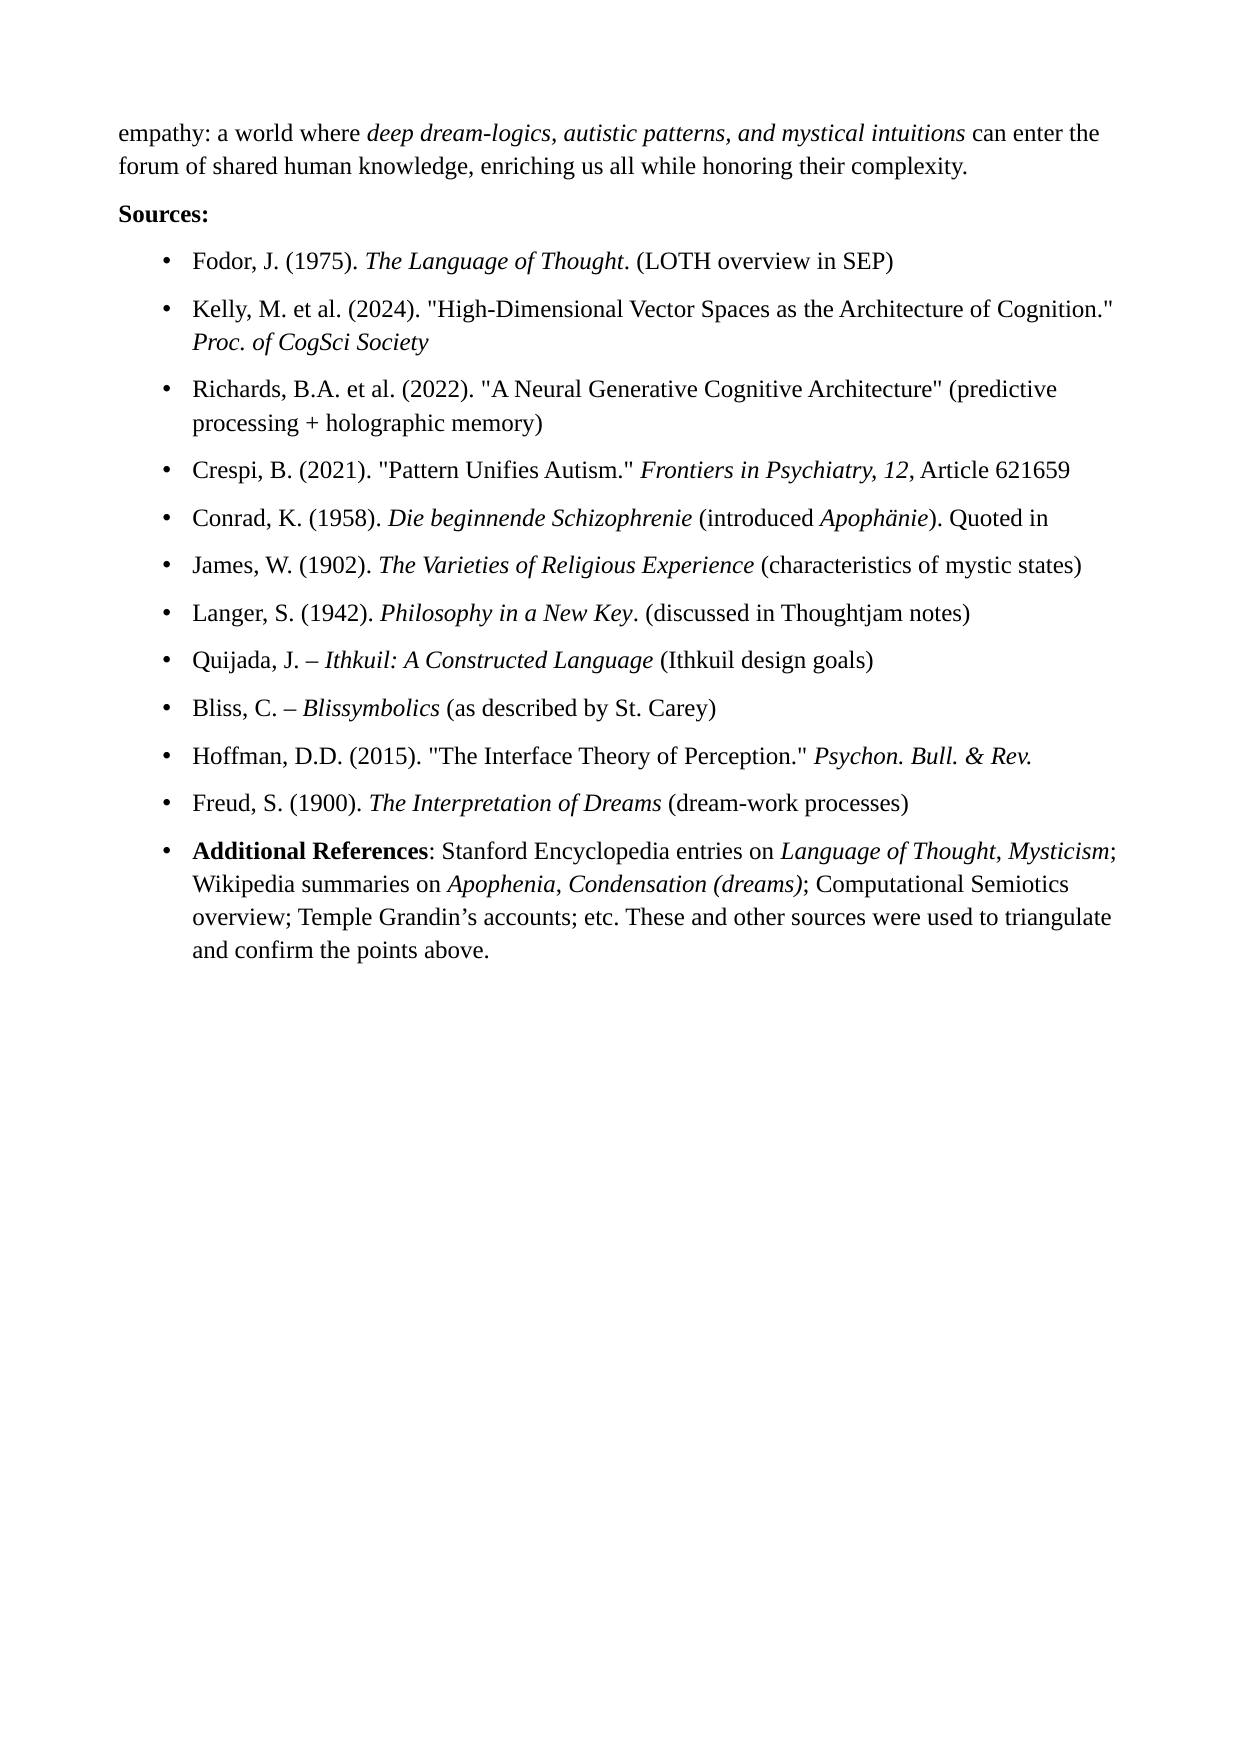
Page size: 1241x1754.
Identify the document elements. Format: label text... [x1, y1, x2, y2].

text Sources: [118, 199, 1122, 227]
list Bliss, C. – Blissymbolics (as described by St. Carey) [162, 693, 1122, 722]
list Additional References: Stanford Encyclopedia entries on Language of Thought, Mysticism; Wikipedia summaries on Apophenia, Condensation (dreams); Computational Semiotics overview; Temple Grandin’s accounts; etc. These and other sources were used to triangulate and confirm the points above. [162, 836, 1122, 964]
list Fodor, J. (1975). The Language of Thought. (LOTH overview in SEP) [162, 246, 1122, 275]
list James, W. (1902). The Varieties of Religious Experience (characteristics of mystic states) [162, 550, 1122, 579]
list Hoffman, D.D. (2015). "The Interface Theory of Perception." Psychon. Bull. & Rev. [162, 741, 1122, 769]
list Crespi, B. (2021). "Pattern Unifies Autism." Frontiers in Psychiatry, 12, Article 621659 [162, 455, 1122, 484]
list Kelly, M. et al. (2024). "High-Dimensional Vector Spaces as the Architecture of Cognition." Proc. of CogSci Society [162, 294, 1122, 356]
list Langer, S. (1942). Philosophy in a New Key. (discussed in Thoughtjam notes) [162, 598, 1122, 627]
list Quijada, J. – Ithkuil: A Constructed Language (Ithkuil design goals) [162, 646, 1122, 674]
text empathy: a world where deep dream-logics, autistic patterns, and mystical intuitions can enter the forum of shared human knowledge, enriching us all while honoring their complexity. [118, 118, 1122, 180]
list Conrad, K. (1958). Die beginnende Schizophrenie (introduced Apophänie). Quoted in [162, 503, 1122, 532]
list Richards, B.A. et al. (2022). "A Neural Generative Cognitive Architecture" (predictive processing + holographic memory) [162, 374, 1122, 436]
list Freud, S. (1900). The Interpretation of Dreams (dream-work processes) [162, 788, 1122, 817]
